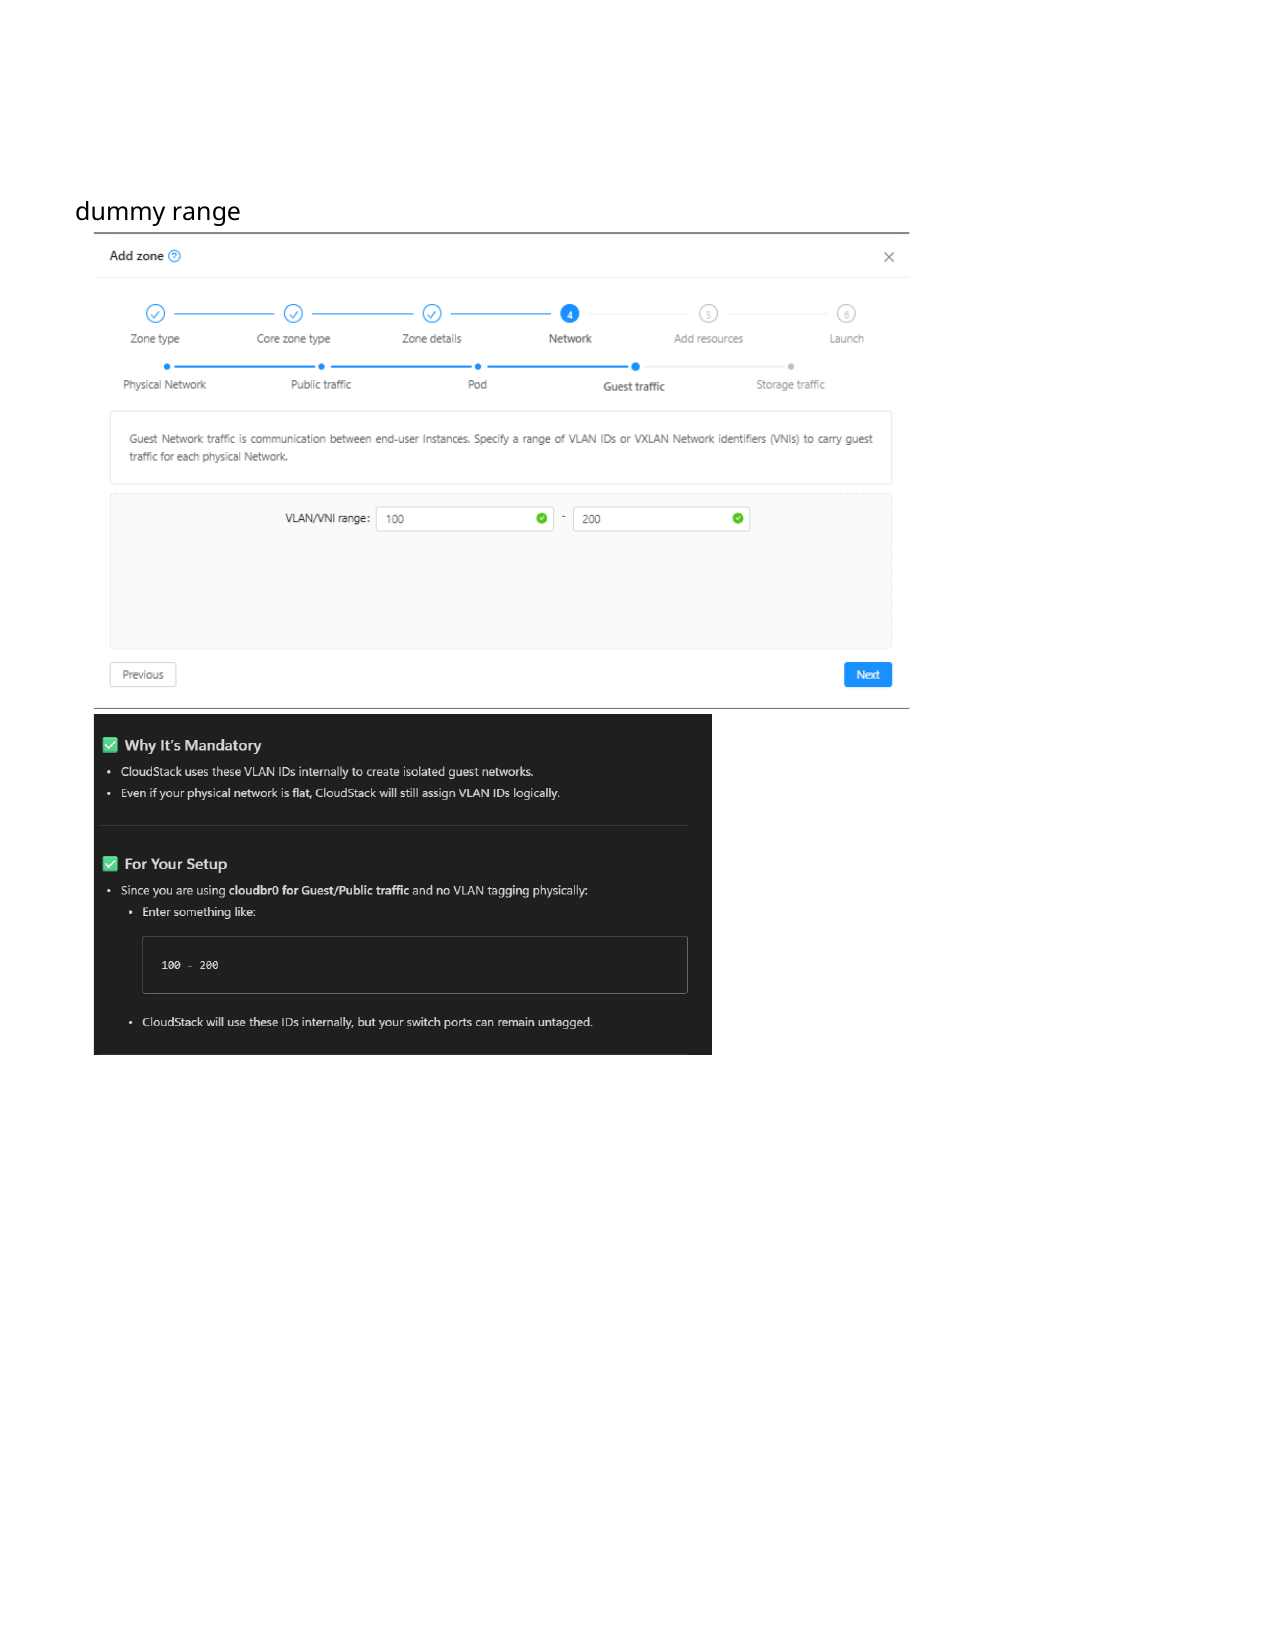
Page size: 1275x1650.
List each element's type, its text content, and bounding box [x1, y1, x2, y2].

picture [93, 232, 910, 709]
text dummy range [75, 75, 1200, 1055]
picture [93, 714, 712, 1055]
